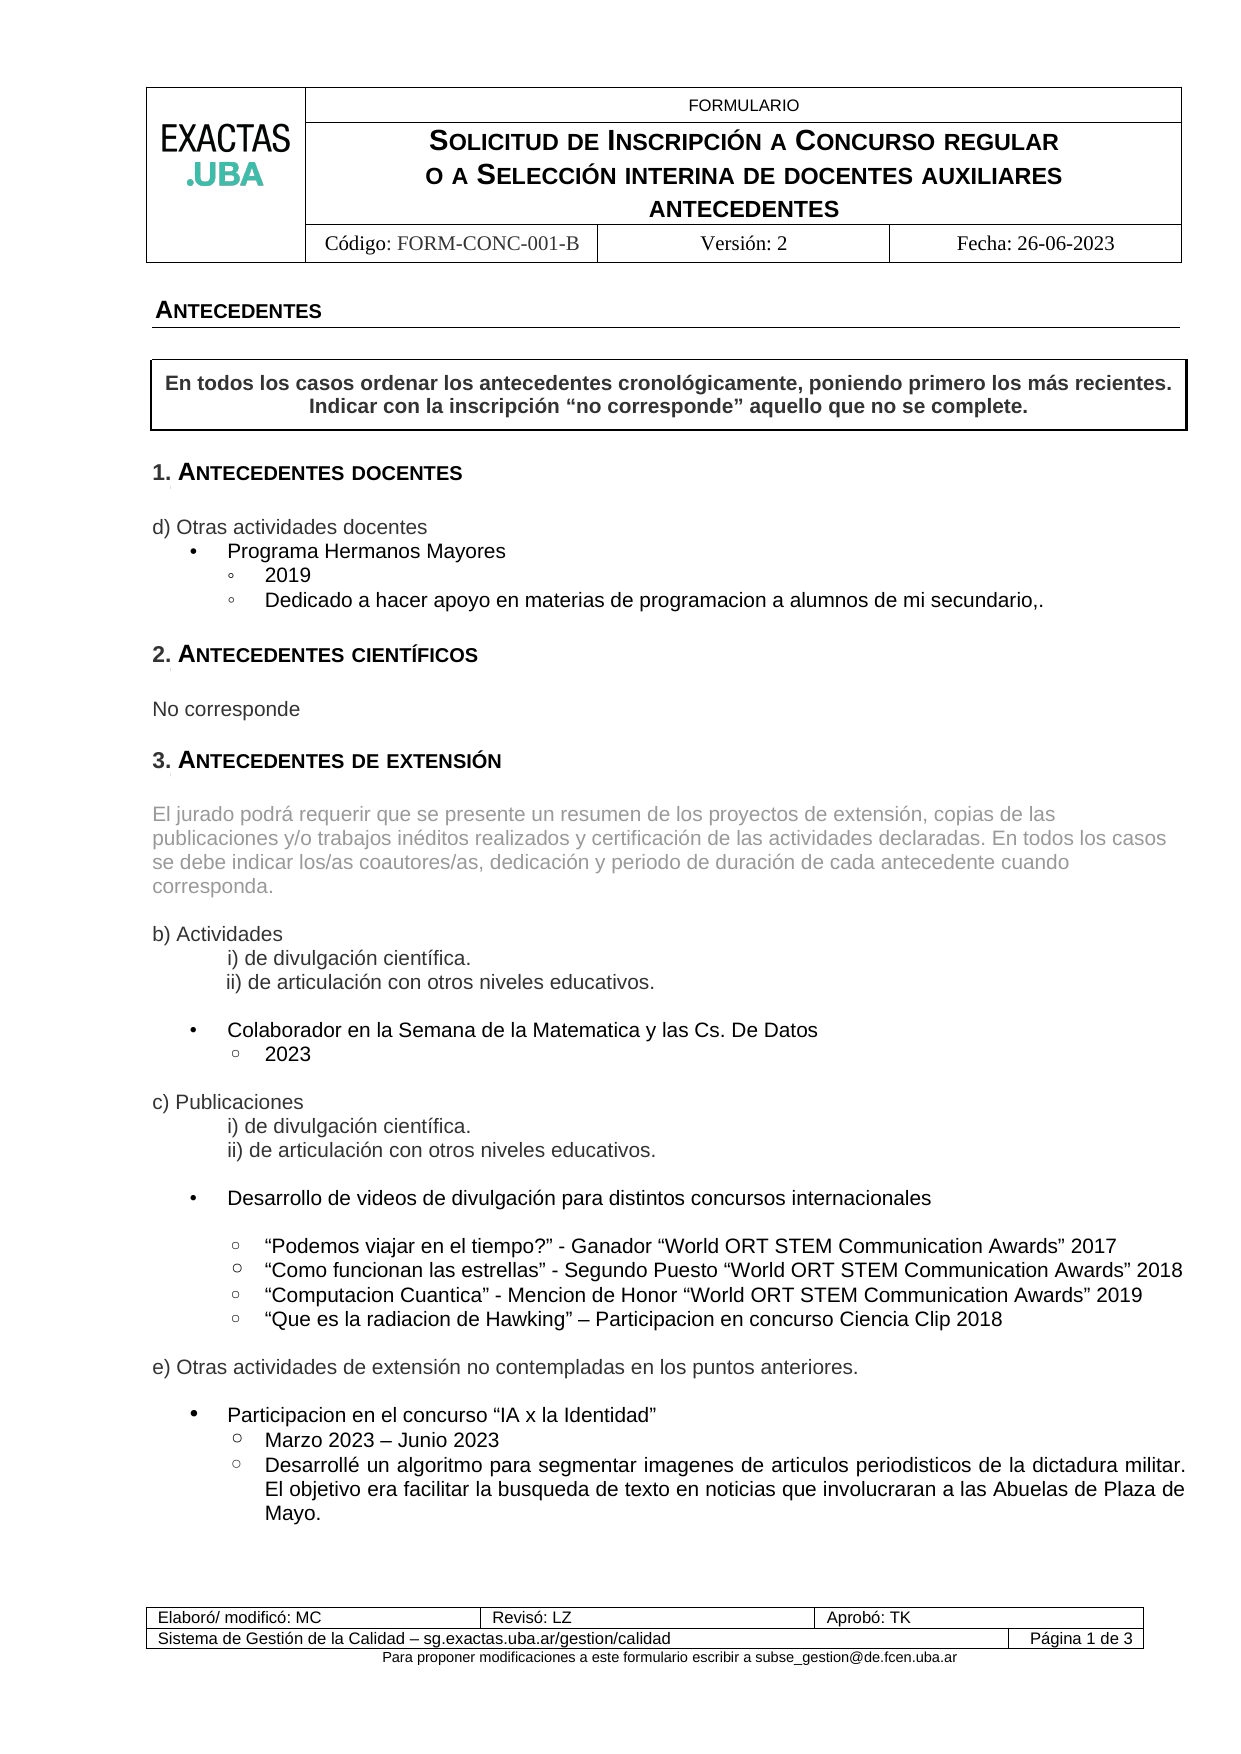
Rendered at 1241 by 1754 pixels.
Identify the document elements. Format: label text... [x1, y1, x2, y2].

list Colaborador en la Semana de la Matematica y las Cs. De Datos [189, 1018, 1188, 1042]
list Dedicado a hacer apoyo en materias de programacion a alumnos de mi secundario,. [227, 586, 1188, 613]
list “Como funcionan las estrellas” - Segundo Puesto “World ORT STEM Communication Awards” 2018 [227, 1258, 1188, 1283]
list “Que es la radiacion de Hawking” – Participacion en concurso Ciencia Clip 2018 [227, 1307, 1188, 1331]
table_header En todos los casos ordenar los antecedentes cronológicamente, poniendo primero los más recientes. Indicar con la inscripción “no corresponde” aquello que no se complete. [152, 360, 1185, 429]
text i) de divulgación científica. [152, 946, 1188, 970]
text e) Otras actividades de extensión no contempladas en los puntos anteriores. [152, 1355, 1188, 1379]
text ii) de articulación con otros niveles educativos. [152, 970, 1188, 994]
text No corresponde [152, 697, 1188, 721]
text i) de divulgación científica. [152, 1114, 1188, 1138]
list 2019 [227, 562, 1188, 586]
list “Podemos viajar en el tiempo?” - Ganador “World ORT STEM Communication Awards” 2017 [227, 1234, 1188, 1258]
list “Computacion Cuantica” - Mencion de Honor “World ORT STEM Communication Awards” 2019 [227, 1283, 1188, 1307]
list Marzo 2023 – Junio 2023 [227, 1428, 1188, 1453]
text 2. Antecedentes científicos [152, 639, 1188, 697]
text d) Otras actividades docentes [152, 514, 1188, 538]
text ii) de articulación con otros niveles educativos. [152, 1138, 1188, 1162]
text El jurado podrá requerir que se presente un resumen de los proyectos de extensión, copias de las publicaciones y/o trabajos inéditos realizados y certificación de las actividades declaradas. En todos los casos se debe indicar los/as coautores/as, dedicación y periodo de duración de cada antecedente cuando corresponda. [152, 802, 1188, 898]
list Desarrollé un algoritmo para segmentar imagenes de articulos periodisticos de la dictadura militar. El objetivo era facilitar la busqueda de texto en noticias que involucraran a las Abuelas de Plaza de Mayo. [227, 1453, 1188, 1525]
list Desarrollo de videos de divulgación para distintos concursos internacionales [189, 1186, 1188, 1210]
picture [157, 116, 295, 192]
text c) Publicaciones [152, 1090, 1188, 1114]
list 2023 [227, 1042, 1188, 1066]
text 1. Antecedentes docentes [152, 457, 1188, 486]
list Participacion en el concurso “IA x la Identidad” [189, 1403, 1188, 1428]
table_header Antecedentes [152, 292, 1180, 327]
text 3. Antecedentes de extensión [152, 744, 1188, 802]
text b) Actividades [152, 922, 1188, 946]
list Programa Hermanos Mayores [189, 538, 1188, 562]
